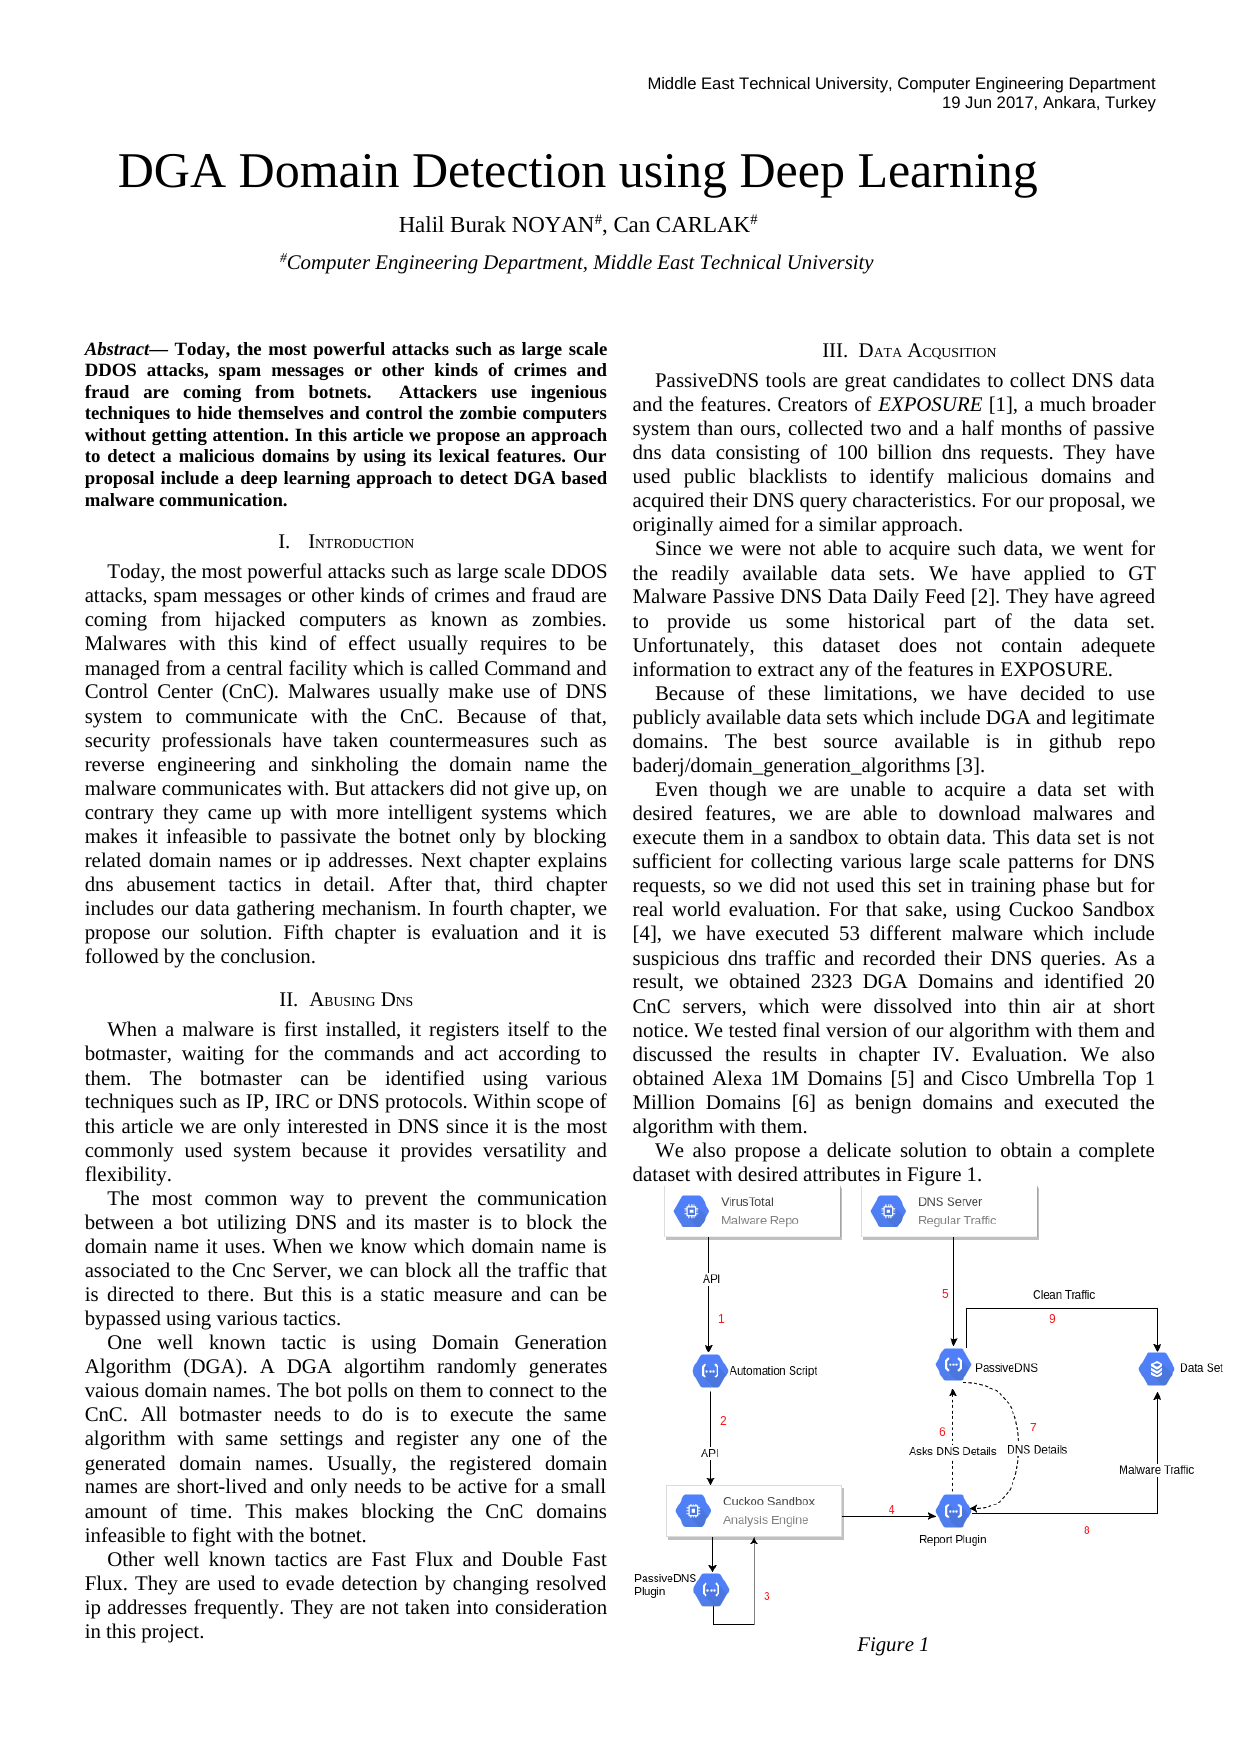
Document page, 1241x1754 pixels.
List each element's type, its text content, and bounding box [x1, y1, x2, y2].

title DGA Domain Detection using Deep Learning [0, 141, 1156, 198]
subtitle Introduction [84, 529, 608, 553]
text Halil Burak NOYAN#, Can CARLAK# [0, 211, 1156, 237]
text Abstract— Today, the most powerful attacks such as large scale DDOS attacks, spam messages or other kinds of crimes and fraud are coming from botnets. Attackers use ingenious techniques to hide themselves and control the zombie computers without getting attention. In this article we propose an approach to detect a malicious domains by using its lexical features. Our proposal include a deep learning approach to detect DGA based malware communication. [84, 338, 608, 510]
text Since we were not able to acquire such data, we went for the readily available data sets. We have applied to GT Malware Passive DNS Data Daily Feed [2]. They have agreed to provide us some historical part of the data set. Unfortunately, this dataset does not contain adequete information to extract any of the features in EXPOSURE. [632, 536, 1156, 681]
text When a malware is first installed, it registers itself to the botmaster, waiting for the commands and act according to them. The botmaster can be identified using various techniques such as IP, IRC or DNS protocols. Within scope of this article we are only interested in DNS since it is the most commonly used system because it provides versatility and flexibility. [84, 1017, 608, 1186]
text Even though we are unable to acquire a data set with desired features, we are able to download malwares and execute them in a sandbox to obtain data. This data set is not sufficient for collecting various large scale patterns for DNS requests, so we did not used this set in training phase but for real world evaluation. For that sake, using Cuckoo Sandbox [4], we have executed 53 different malware which include suspicious dns traffic and recorded their DNS queries. As a result, we obtained 2323 DGA Domains and identified 20 CnC servers, which were dissolved into thin air at short notice. We tested final version of our algorithm with them and discussed the results in chapter IV. Evaluation. We also obtained Alexa 1M Domains [5] and Cisco Umbrella Top 1 Million Domains [6] as benign domains and executed the algorithm with them. [632, 777, 1156, 1138]
text Because of these limitations, we have decided to use publicly available data sets which include DGA and legitimate domains. The best source available is in github repo baderj/domain_generation_algorithms [3]. [632, 681, 1156, 777]
text Other well known tactics are Fast Flux and Double Fast Flux. They are used to evade detection by changing resolved ip addresses frequently. They are not taken into consideration in this project. [84, 1547, 608, 1643]
text Figure 1 [632, 1632, 1156, 1656]
text PassiveDNS tools are great candidates to collect DNS data and the features. Creators of EXPOSURE [1], a much broader system than ours, collected two and a half months of passive dns data consisting of 100 billion dns requests. They have used public blacklists to identify malicious domains and acquired their DNS query characteristics. For our proposal, we originally aimed for a similar approach. [632, 368, 1156, 536]
text Today, the most powerful attacks such as large scale DDOS attacks, spam messages or other kinds of crimes and fraud are coming from hijacked computers as known as zombies. Malwares with this kind of effect usually requires to be managed from a central facility which is called Command and Control Center (CnC). Malwares usually make use of DNS system to communicate with the CnC. Because of that, security professionals have taken countermeasures such as reverse engineering and sinkholing the domain name the malware communicates with. But attackers did not give up, on contrary they came up with more intelligent systems which makes it infeasible to passivate the botnet only by blocking related domain names or ip addresses. Next chapter explains dns abusement tactics in detail. After that, third chapter includes our data gathering mechanism. In fourth chapter, we propose our solution. Fifth chapter is evaluation and it is followed by the conclusion. [84, 559, 608, 968]
text #Computer Engineering Department, Middle East Technical University [0, 250, 1156, 274]
subtitle III. Data Acqusıtıon [632, 338, 1156, 362]
text We also propose a delicate solution to obtain a complete dataset with desired attributes in Figure 1. [632, 1138, 1156, 1186]
picture [632, 1186, 1234, 1632]
subtitle Abusıng Dns [84, 987, 608, 1011]
text One well known tactic is using Domain Generation Algorithm (DGA). A DGA algortihm randomly generates vaious domain names. The bot polls on them to connect to the CnC. All botmaster needs to do is to execute the same algorithm with same settings and register any one of the generated domain names. Usually, the registered domain names are short-lived and only needs to be active for a small amount of time. This makes blocking the CnC domains infeasible to fight with the botnet. [84, 1330, 608, 1547]
text The most common way to prevent the communication between a bot utilizing DNS and its master is to block the domain name it uses. When we know which domain name is associated to the Cnc Server, we can block all the traffic that is directed to there. But this is a static measure and can be bypassed using various tactics. [84, 1186, 608, 1330]
